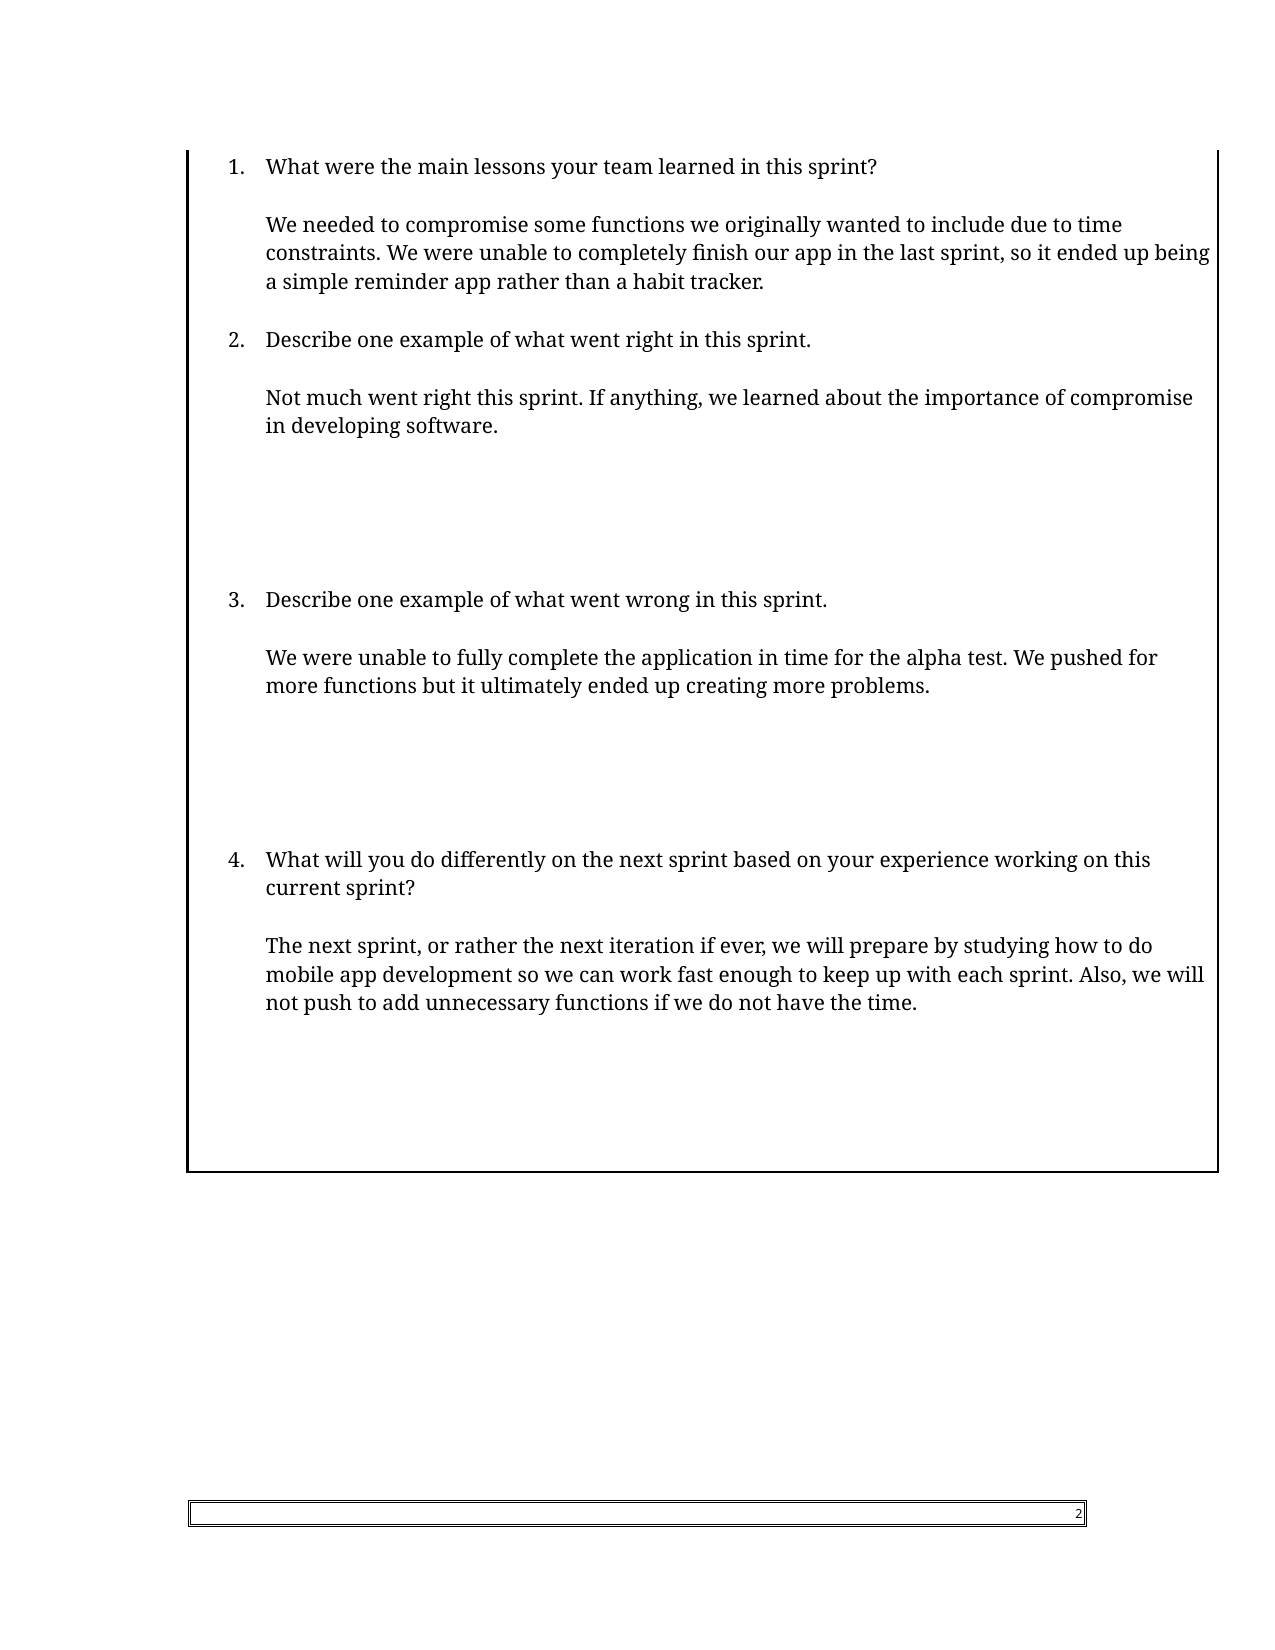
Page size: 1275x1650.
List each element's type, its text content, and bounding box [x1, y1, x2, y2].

table_cell What were the main lessons your team learned in this sprint? We needed to compromise some functions we originally wanted to include due to time constraints. We were unable to completely finish our app in the last sprint, so it ended up being a simple reminder app rather than a habit tracker. Describe one example of what went right in this sprint. Not much went right this sprint. If anything, we learned about the importance of compromise in developing software. Describe one example of what went wrong in this sprint. We were unable to fully complete the application in time for the alpha test. We pushed for more functions but it ultimately ended up creating more problems. What will you do differently on the next sprint based on your experience working on this current sprint? The next sprint, or rather the next iteration if ever, we will prepare by studying how to do mobile app development so we can work fast enough to keep up with each sprint. Also, we will not push to add unnecessary functions if we do not have the time. [189, 150, 1217, 1049]
table_cell [189, 1110, 1217, 1171]
table_cell [189, 1049, 1217, 1110]
